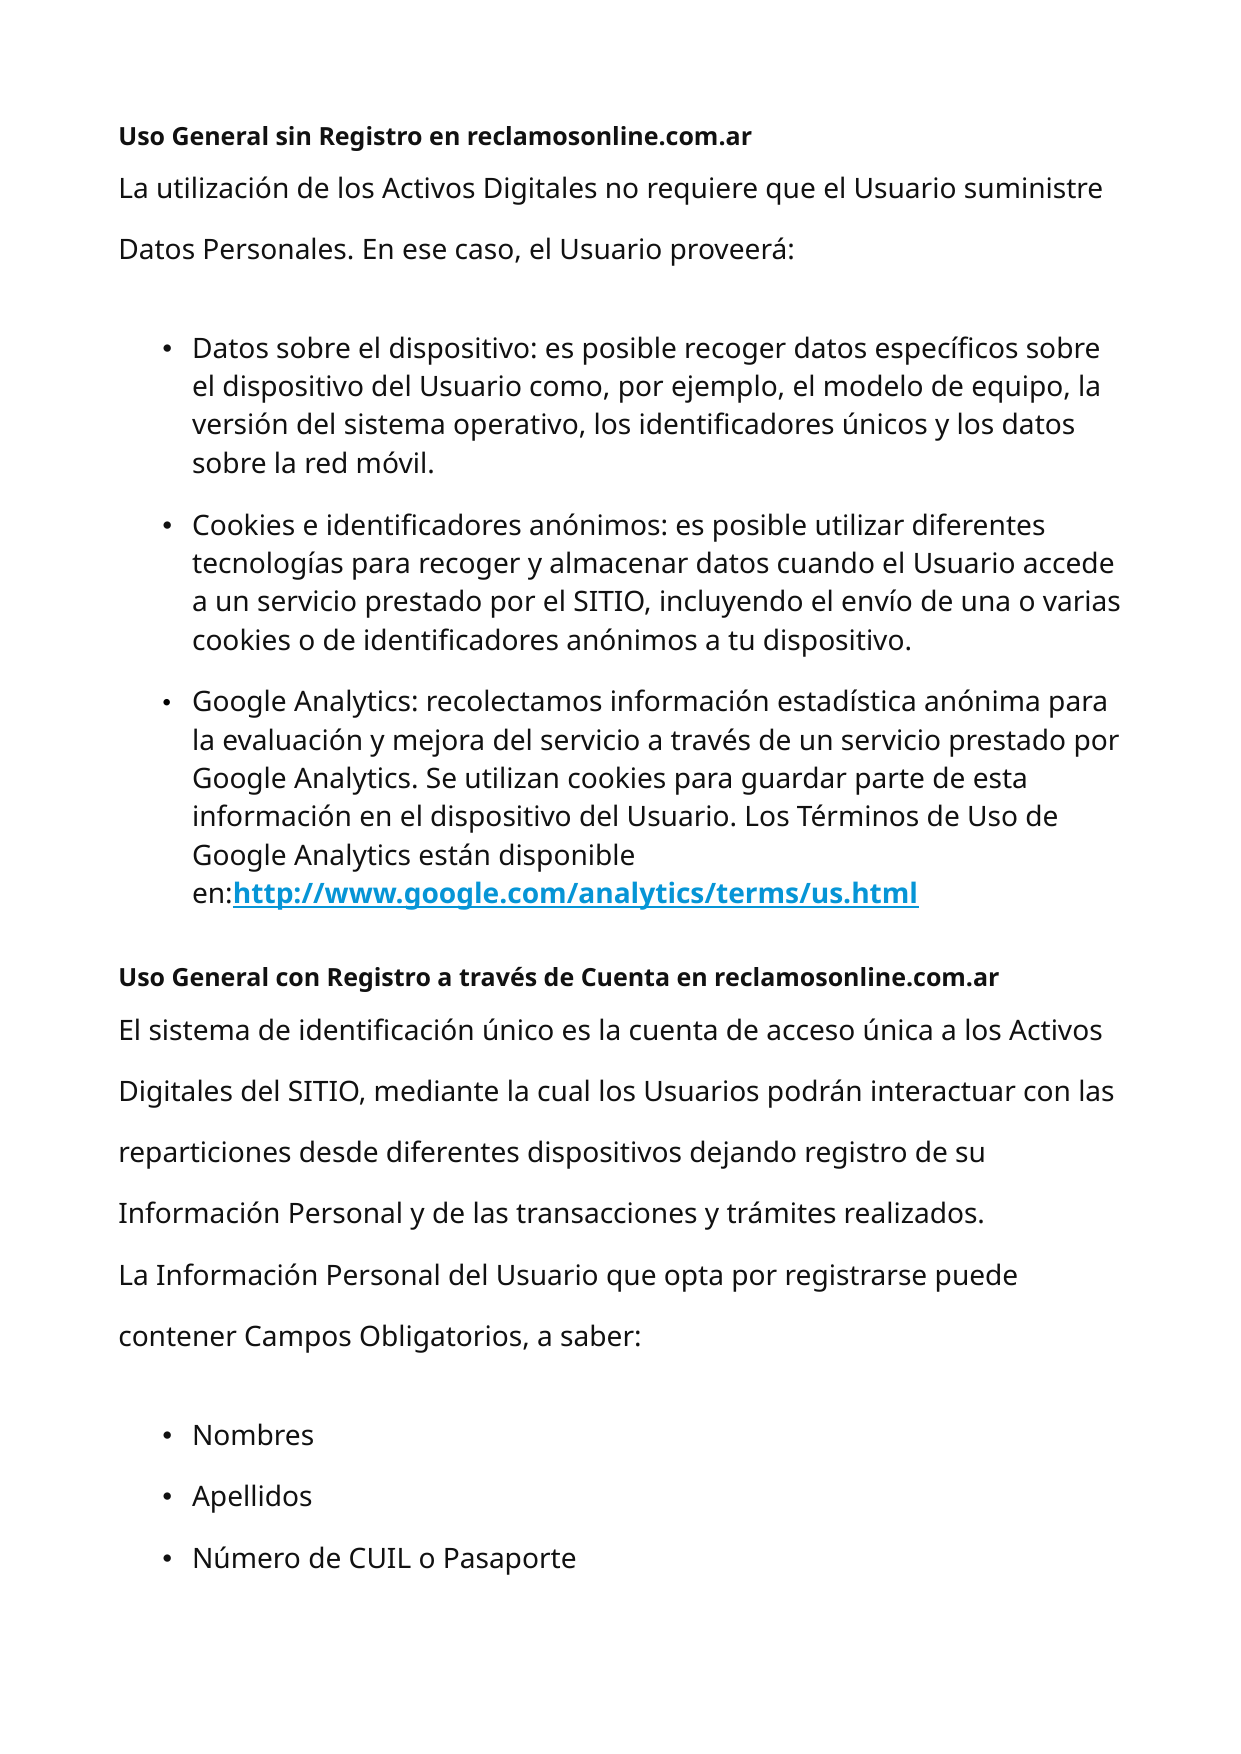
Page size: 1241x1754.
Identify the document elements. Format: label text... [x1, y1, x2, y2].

list Apellidos [162, 1477, 1122, 1515]
subtitle Uso General sin Registro en reclamosonline.com.ar [118, 118, 1122, 152]
list Datos sobre el dispositivo: es posible recoger datos específicos sobre el dispositivo del Usuario como, por ejemplo, el modelo de equipo, la versión del sistema operativo, los identificadores únicos y los datos sobre la red móvil. [162, 328, 1122, 481]
subtitle Uso General con Registro a través de Cuenta en reclamosonline.com.ar [118, 960, 1122, 994]
list Google Analytics: recolectamos información estadística anónima para la evaluación y mejora del servicio a través de un servicio prestado por Google Analytics. Se utilizan cookies para guardar parte de esta información en el dispositivo del Usuario. Los Términos de Uso de Google Analytics están disponible en:http://www.google.com/analytics/terms/us.html [162, 682, 1122, 912]
list Cookies e identificadores anónimos: es posible utilizar diferentes tecnologías para recoger y almacenar datos cuando el Usuario accede a un servicio prestado por el SITIO, incluyendo el envío de una o varias cookies o de identificadores anónimos a tu dispositivo. [162, 505, 1122, 658]
text El sistema de identificación único es la cuenta de acceso única a los Activos Digitales del SITIO, mediante la cual los Usuarios podrán interactuar con las reparticiones desde diferentes dispositivos dejando registro de su Información Personal y de las transacciones y trámites realizados. La Información Personal del Usuario que opta por registrarse puede contener Campos Obligatorios, a saber: [118, 1010, 1122, 1354]
list Nombres [162, 1415, 1122, 1453]
text La utilización de los Activos Digitales no requiere que el Usuario suministre Datos Personales. En ese caso, el Usuario proveerá: [118, 168, 1122, 268]
list Número de CUIL o Pasaporte [162, 1538, 1122, 1577]
